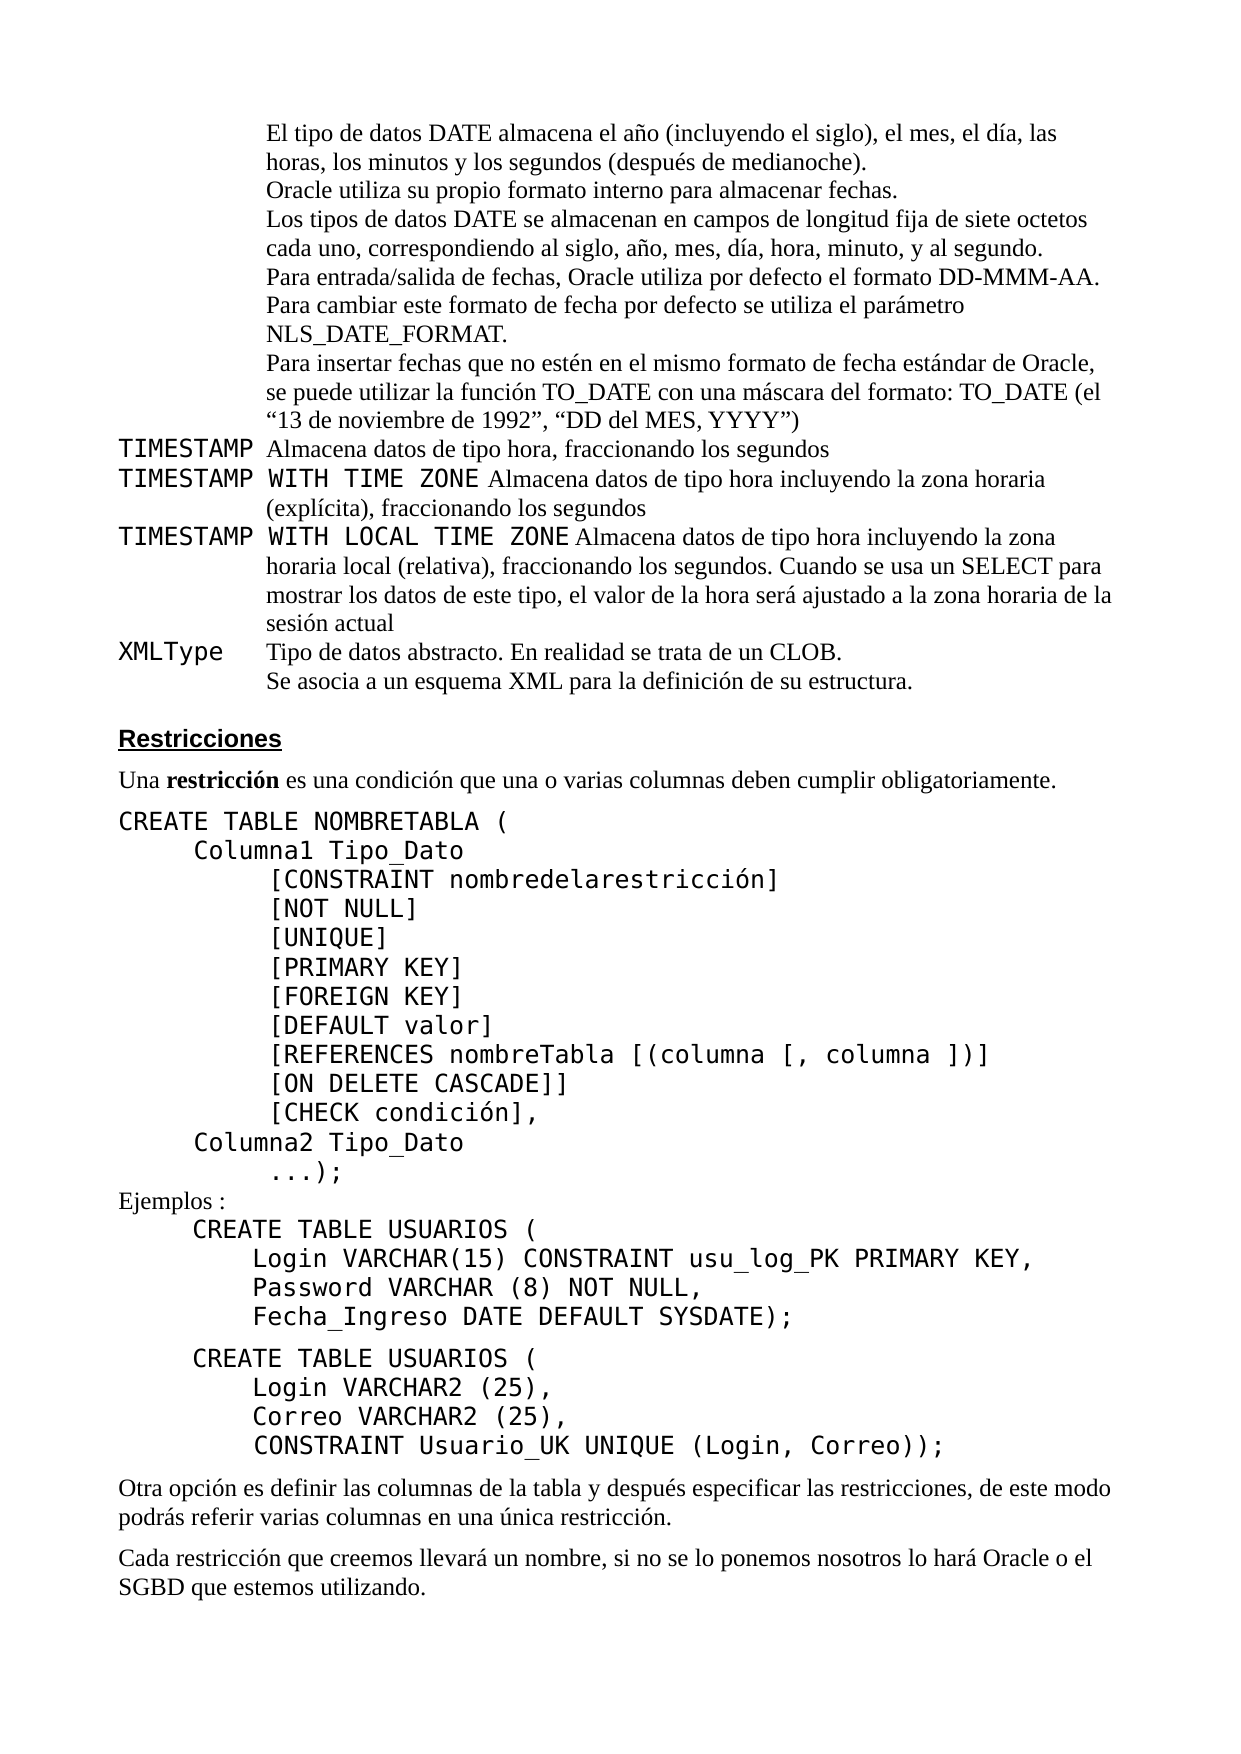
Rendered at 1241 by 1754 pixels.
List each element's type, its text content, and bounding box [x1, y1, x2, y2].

text Otra opción es definir las columnas de la tabla y después especificar las restricciones, de este modo podrás referir varias columnas en una única restricción. [118, 1473, 1122, 1531]
text Para entrada/salida de fechas, Oracle utiliza por defecto el formato DD-MMM-AA. Para cambiar este formato de fecha por defecto se utiliza el parámetro NLS_DATE_FORMAT. [266, 262, 1122, 348]
text Se asocia a un esquema XML para la definición de su estructura. [266, 666, 1122, 695]
text [FOREIGN KEY] [118, 982, 1122, 1011]
text horaria local (relativa), fraccionando los segundos. Cuando se usa un SELECT para [118, 551, 1122, 580]
text Password VARCHAR (8) NOT NULL, [192, 1273, 1122, 1302]
text Fecha_Ingreso DATE DEFAULT SYSDATE); [192, 1302, 1122, 1331]
text Cada restricción que creemos llevará un nombre, si no se lo ponemos nosotros lo hará Oracle o el SGBD que estemos utilizando. [118, 1543, 1122, 1601]
text [PRIMARY KEY] [118, 953, 1122, 982]
text [CHECK condición], [118, 1098, 1122, 1128]
text Login VARCHAR2 (25), [192, 1373, 1122, 1402]
text XMLType Tipo de datos abstracto. En realidad se trata de un CLOB. [118, 637, 1122, 666]
text Para insertar fechas que no estén en el mismo formato de fecha estándar de Oracle, se puede utilizar la función TO_DATE con una máscara del formato: TO_DATE (el “13 de noviembre de 1992”, “DD del MES, YYYY”) [266, 348, 1122, 434]
text [NOT NULL] [118, 894, 1122, 923]
text Columna1 Tipo_Dato [118, 836, 1122, 865]
text TIMESTAMP WITH TIME ZONE Almacena datos de tipo hora incluyendo la zona horaria [118, 464, 1122, 493]
text Columna2 Tipo_Dato [118, 1128, 1122, 1157]
text [ON DELETE CASCADE]] [118, 1069, 1122, 1098]
text TIMESTAMP Almacena datos de tipo hora, fraccionando los segundos [118, 434, 1122, 464]
text Ejemplos : [118, 1186, 1122, 1215]
text ...); [118, 1157, 1122, 1186]
text CONSTRAINT Usuario_UK UNIQUE (Login, Correo)); [118, 1431, 1122, 1461]
text [REFERENCES nombreTabla [(columna [, columna ])] [118, 1040, 1122, 1069]
text Correo VARCHAR2 (25), [192, 1402, 1122, 1431]
text mostrar los datos de este tipo, el valor de la hora será ajustado a la zona horaria de la sesión actual [266, 580, 1122, 637]
text Los tipos de datos DATE se almacenan en campos de longitud fija de siete octetos cada uno, correspondiendo al siglo, año, mes, día, hora, minuto, y al segundo. [266, 204, 1122, 262]
text (explícita), fraccionando los segundos [118, 493, 1122, 522]
text El tipo de datos DATE almacena el año (incluyendo el siglo), el mes, el día, las horas, los minutos y los segundos (después de medianoche). [266, 118, 1122, 176]
text CREATE TABLE USUARIOS ( [192, 1344, 1122, 1373]
text Oracle utiliza su propio formato interno para almacenar fechas. [266, 176, 1122, 204]
text [UNIQUE] [118, 923, 1122, 953]
text Restricciones [118, 724, 1122, 753]
text Login VARCHAR(15) CONSTRAINT usu_log_PK PRIMARY KEY, [192, 1244, 1122, 1273]
text [DEFAULT valor] [118, 1011, 1122, 1040]
text CREATE TABLE NOMBRETABLA ( [118, 807, 1122, 836]
text TIMESTAMP WITH LOCAL TIME ZONE Almacena datos de tipo hora incluyendo la zona [118, 522, 1122, 551]
text CREATE TABLE USUARIOS ( [192, 1215, 1122, 1244]
text Una restricción es una condición que una o varias columnas deben cumplir obligatoriamente. [118, 766, 1122, 794]
text [CONSTRAINT nombredelarestricción] [118, 865, 1122, 894]
